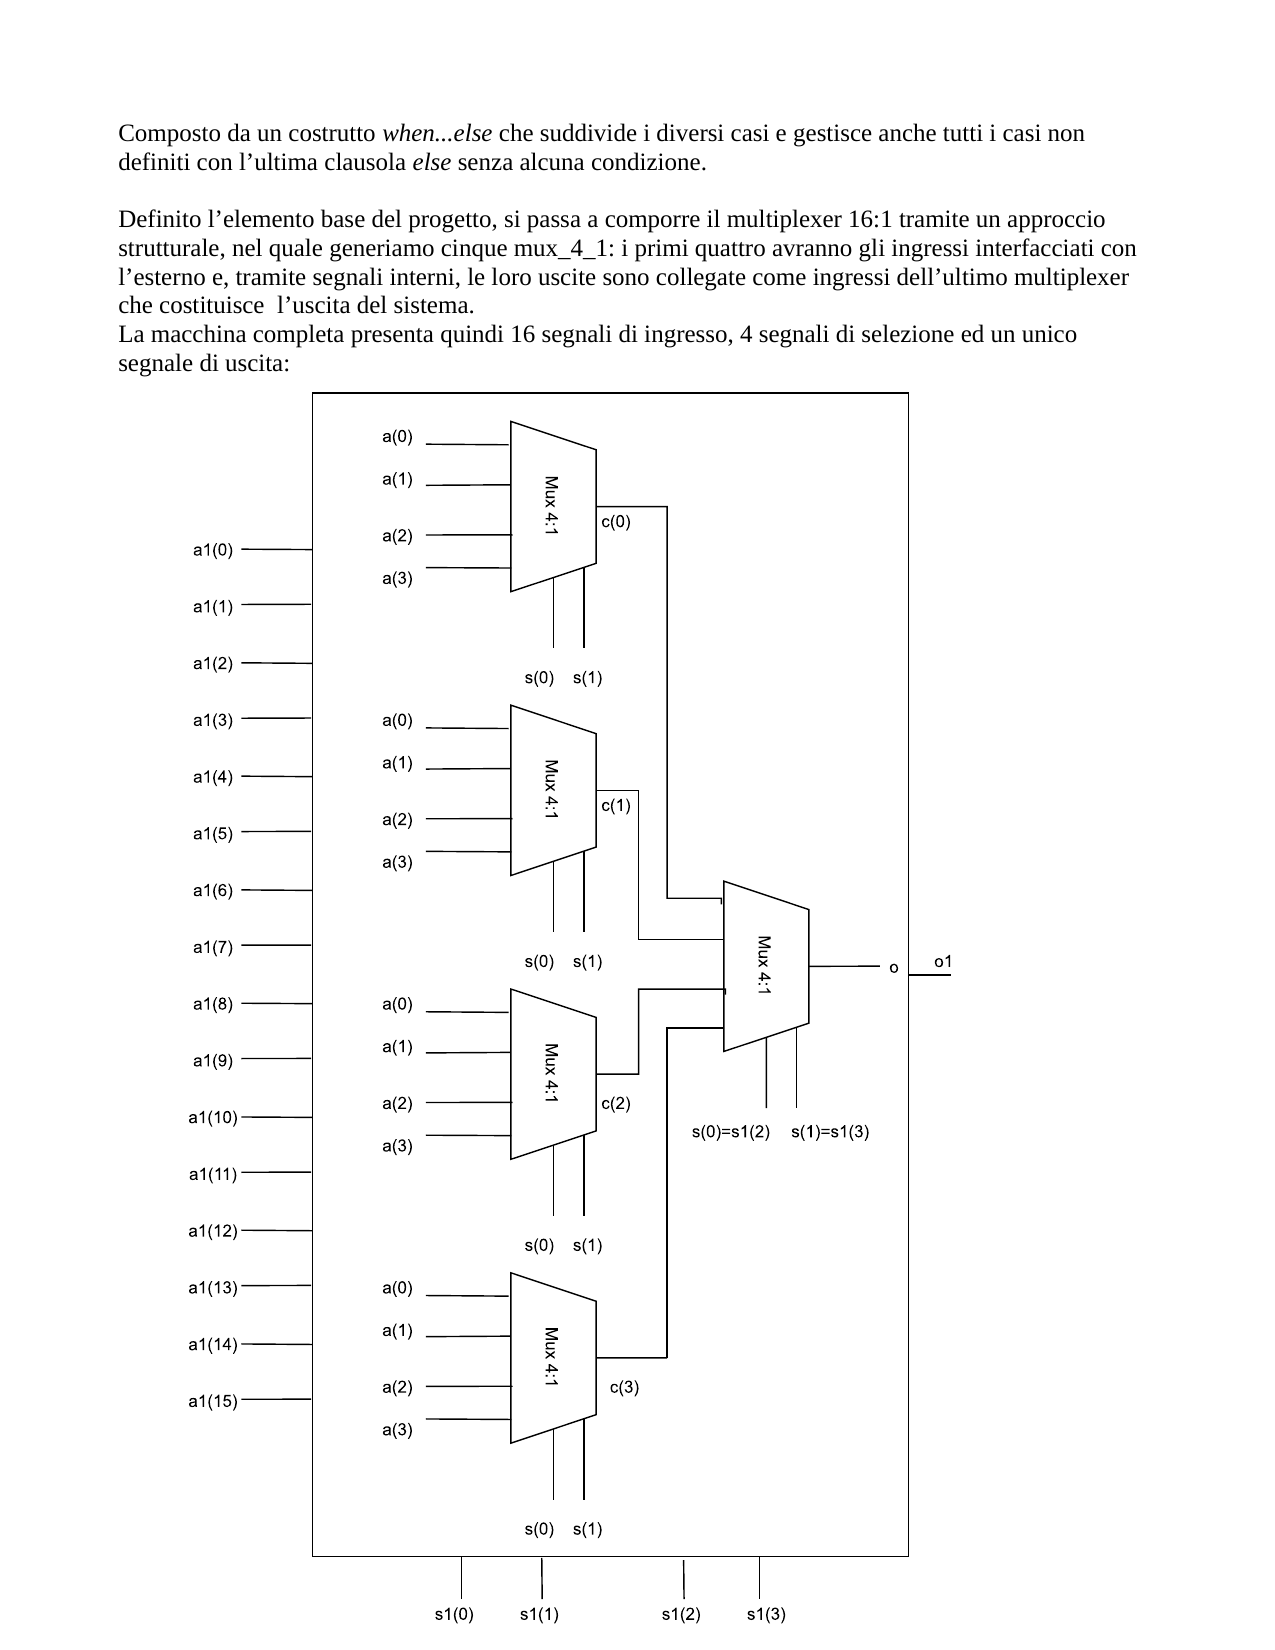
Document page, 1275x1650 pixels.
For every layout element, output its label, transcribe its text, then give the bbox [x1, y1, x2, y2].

text La macchina completa presenta quindi 16 segnali di ingresso, 4 segnali di selezione ed un unico segnale di uscita: [118, 319, 1157, 377]
text Composto da un costrutto when...else che suddivide i diversi casi e gestisce anche tutti i casi non definiti con l’ultima clausola else senza alcuna condizione. [118, 118, 1157, 176]
text Definito l’elemento base del progetto, si passa a comporre il multiplexer 16:1 tramite un approccio strutturale, nel quale generiamo cinque mux_4_1: i primi quattro avranno gli ingressi interfacciati con l’esterno e, tramite segnali interni, le loro uscite sono collegate come ingressi dell’ultimo multiplexer che costituisce l’uscita del sistema. [118, 204, 1157, 319]
